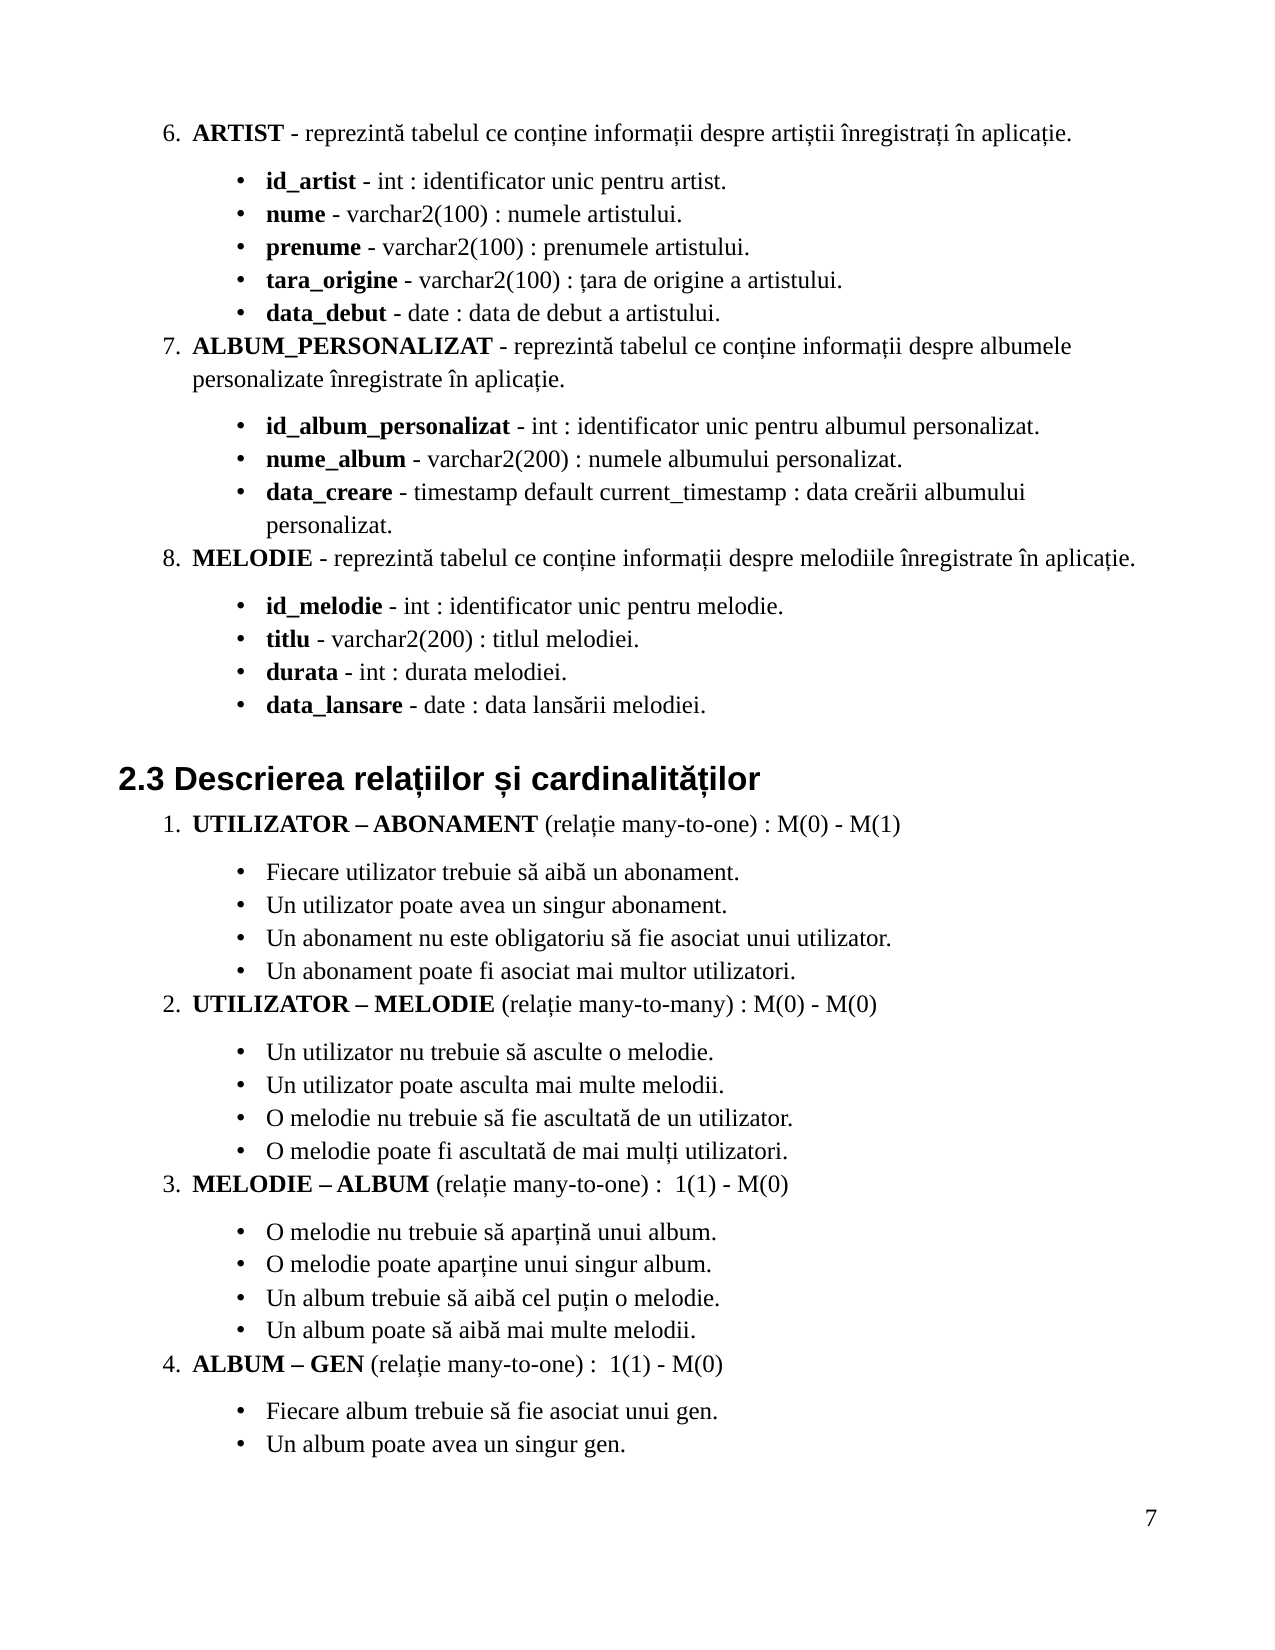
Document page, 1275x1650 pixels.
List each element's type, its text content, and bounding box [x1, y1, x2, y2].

list ALBUM_PERSONALIZAT - reprezintă tabelul ce conține informații despre albumele personalizate înregistrate în aplicație. [162, 331, 1157, 393]
list ALBUM – GEN (relație many-to-one) : 1(1) - M(0) [162, 1349, 1157, 1377]
list O melodie nu trebuie să aparțină unui album. [236, 1217, 1157, 1245]
list Un utilizator poate asculta mai multe melodii. [236, 1070, 1157, 1099]
list prenume - varchar2(100) : prenumele artistului. [236, 232, 1157, 261]
list tara_origine - varchar2(100) : țara de origine a artistului. [236, 265, 1157, 293]
list Un utilizator poate avea un singur abonament. [236, 890, 1157, 919]
list durata - int : durata melodiei. [236, 657, 1157, 686]
list Un abonament nu este obligatoriu să fie asociat unui utilizator. [236, 923, 1157, 952]
list titlu - varchar2(200) : titlul melodiei. [236, 624, 1157, 653]
list data_lansare - date : data lansării melodiei. [236, 690, 1157, 719]
list id_artist - int : identificator unic pentru artist. [236, 166, 1157, 194]
list nume_album - varchar2(200) : numele albumului personalizat. [236, 444, 1157, 473]
list ARTIST - reprezintă tabelul ce conține informații despre artiștii înregistrați în aplicație. [162, 118, 1157, 147]
list Un utilizator nu trebuie să asculte o melodie. [236, 1037, 1157, 1066]
list O melodie poate aparține unui singur album. [236, 1249, 1157, 1278]
list data_debut - date : data de debut a artistului. [236, 298, 1157, 327]
list UTILIZATOR – MELODIE (relație many-to-many) : M(0) - M(0) [162, 989, 1157, 1018]
list nume - varchar2(100) : numele artistului. [236, 199, 1157, 227]
list Un abonament poate fi asociat mai multor utilizatori. [236, 956, 1157, 985]
list Un album poate avea un singur gen. [236, 1429, 1157, 1458]
list MELODIE – ALBUM (relație many-to-one) : 1(1) - M(0) [162, 1169, 1157, 1198]
list Un album trebuie să aibă cel puțin o melodie. [236, 1283, 1157, 1311]
subtitle 2.3 Descrierea relațiilor și cardinalităților [118, 759, 1157, 797]
list Un album poate să aibă mai multe melodii. [236, 1316, 1157, 1344]
list MELODIE - reprezintă tabelul ce conține informații despre melodiile înregistrate în aplicație. [162, 543, 1157, 572]
list id_melodie - int : identificator unic pentru melodie. [236, 591, 1157, 620]
list data_creare - timestamp default current_timestamp : data creării albumului personalizat. [236, 477, 1157, 539]
list O melodie poate fi ascultată de mai mulți utilizatori. [236, 1136, 1157, 1165]
list Fiecare utilizator trebuie să aibă un abonament. [236, 857, 1157, 886]
list UTILIZATOR – ABONAMENT (relație many-to-one) : M(0) - M(1) [162, 809, 1157, 838]
list Fiecare album trebuie să fie asociat unui gen. [236, 1396, 1157, 1425]
list O melodie nu trebuie să fie ascultată de un utilizator. [236, 1103, 1157, 1132]
list id_album_personalizat - int : identificator unic pentru albumul personalizat. [236, 411, 1157, 440]
